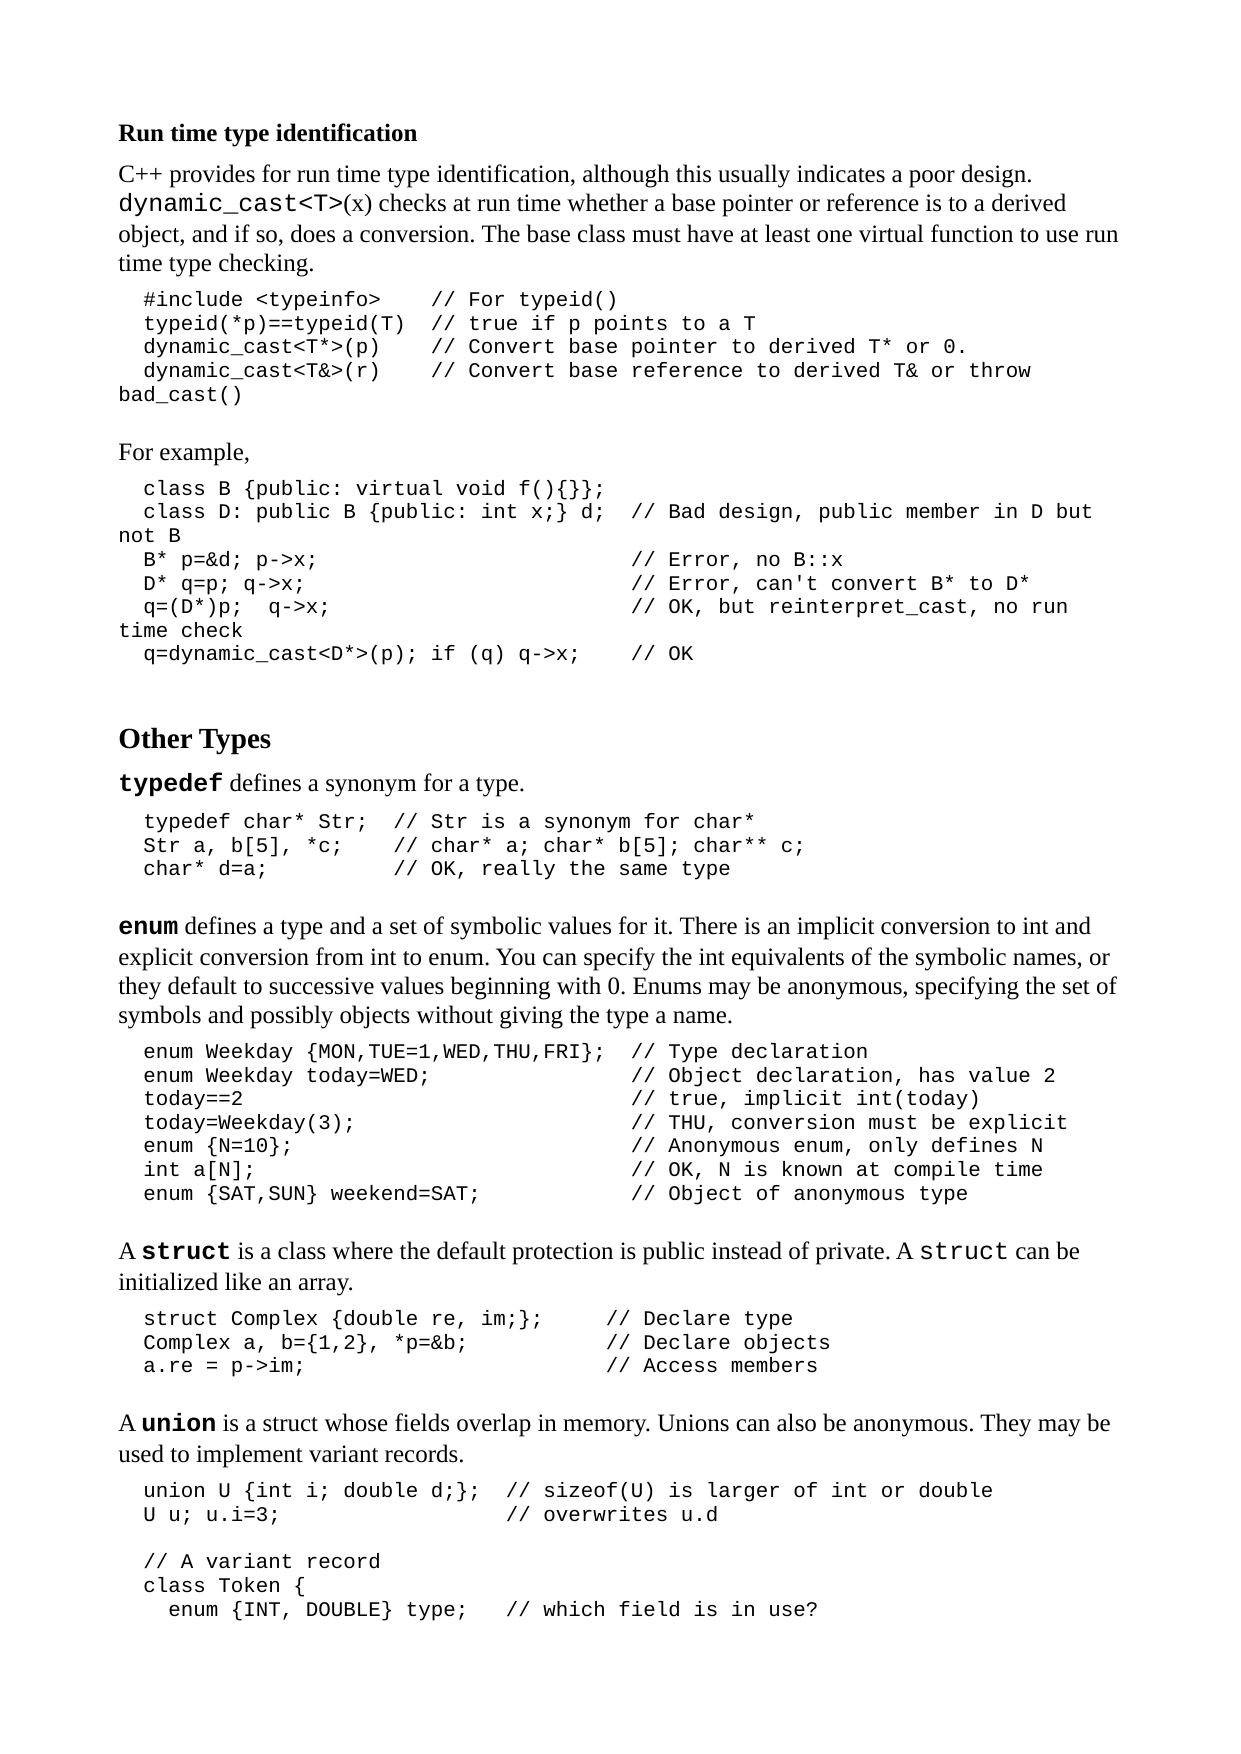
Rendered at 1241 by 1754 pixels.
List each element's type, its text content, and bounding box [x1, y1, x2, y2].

text enum {N=10}; // Anonymous enum, only defines N [118, 1136, 1122, 1159]
text For example, [118, 437, 1122, 465]
text enum {INT, DOUBLE} type; // which field is in use? [118, 1599, 1122, 1622]
text char* d=a; // OK, really the same type [118, 858, 1122, 882]
text enum Weekday {MON,TUE=1,WED,THU,FRI}; // Type declaration [118, 1041, 1122, 1064]
text C++ provides for run time type identification, although this usually indicates a poor design. dynamic_cast<T>(x) checks at run time whether a base pointer or reference is to a derived object, and if so, does a conversion. The base class must have at least one virtual function to use run time type checking. [118, 159, 1122, 276]
text // A variant record [118, 1551, 1122, 1575]
text dynamic_cast<T*>(p) // Convert base pointer to derived T* or 0. [118, 336, 1122, 360]
text typedef defines a synonym for a type. [118, 768, 1122, 798]
text class Token { [118, 1575, 1122, 1599]
text int a[N]; // OK, N is known at compile time [118, 1159, 1122, 1183]
text Complex a, b={1,2}, *p=&b; // Declare objects [118, 1332, 1122, 1355]
text a.re = p->im; // Access members [118, 1355, 1122, 1379]
text q=dynamic_cast<D*>(p); if (q) q->x; // OK [118, 643, 1122, 667]
text U u; u.i=3; // overwrites u.d [118, 1504, 1122, 1528]
text q=(D*)p; q->x; // OK, but reinterpret_cast, no run time check [118, 596, 1122, 643]
text class D: public B {public: int x;} d; // Bad design, public member in D but not B [118, 502, 1122, 549]
text class B {public: virtual void f(){}}; [118, 478, 1122, 502]
text enum {SAT,SUN} weekend=SAT; // Object of anonymous type [118, 1183, 1122, 1206]
text B* p=&d; p->x; // Error, no B::x [118, 549, 1122, 572]
text typeid(*p)==typeid(T) // true if p points to a T [118, 313, 1122, 336]
text D* q=p; q->x; // Error, can't convert B* to D* [118, 572, 1122, 596]
text dynamic_cast<T&>(r) // Convert base reference to derived T& or throw bad_cast() [118, 360, 1122, 407]
text #include <typeinfo> // For typeid() [118, 289, 1122, 313]
text A union is a struct whose fields overlap in memory. Unions can also be anonymous. They may be used to implement variant records. [118, 1408, 1122, 1468]
subtitle Run time type identification [118, 118, 1122, 147]
text today=Weekday(3); // THU, conversion must be explicit [118, 1112, 1122, 1136]
text struct Complex {double re, im;}; // Declare type [118, 1308, 1122, 1332]
text enum defines a type and a set of symbolic values for it. There is an implicit conversion to int and explicit conversion from int to enum. You can specify the int equivalents of the symbolic names, or they default to successive values beginning with 0. Enums may be anonymous, specifying the set of symbols and possibly objects without giving the type a name. [118, 911, 1122, 1028]
text today==2 // true, implicit int(today) [118, 1088, 1122, 1112]
text A struct is a class where the default protection is public instead of private. A struct can be initialized like an array. [118, 1236, 1122, 1296]
text union U {int i; double d;}; // sizeof(U) is larger of int or double [118, 1481, 1122, 1504]
subtitle Other Types [118, 722, 1122, 755]
text Str a, b[5], *c; // char* a; char* b[5]; char** c; [118, 834, 1122, 858]
text typedef char* Str; // Str is a synonym for char* [118, 811, 1122, 834]
text enum Weekday today=WED; // Object declaration, has value 2 [118, 1064, 1122, 1088]
